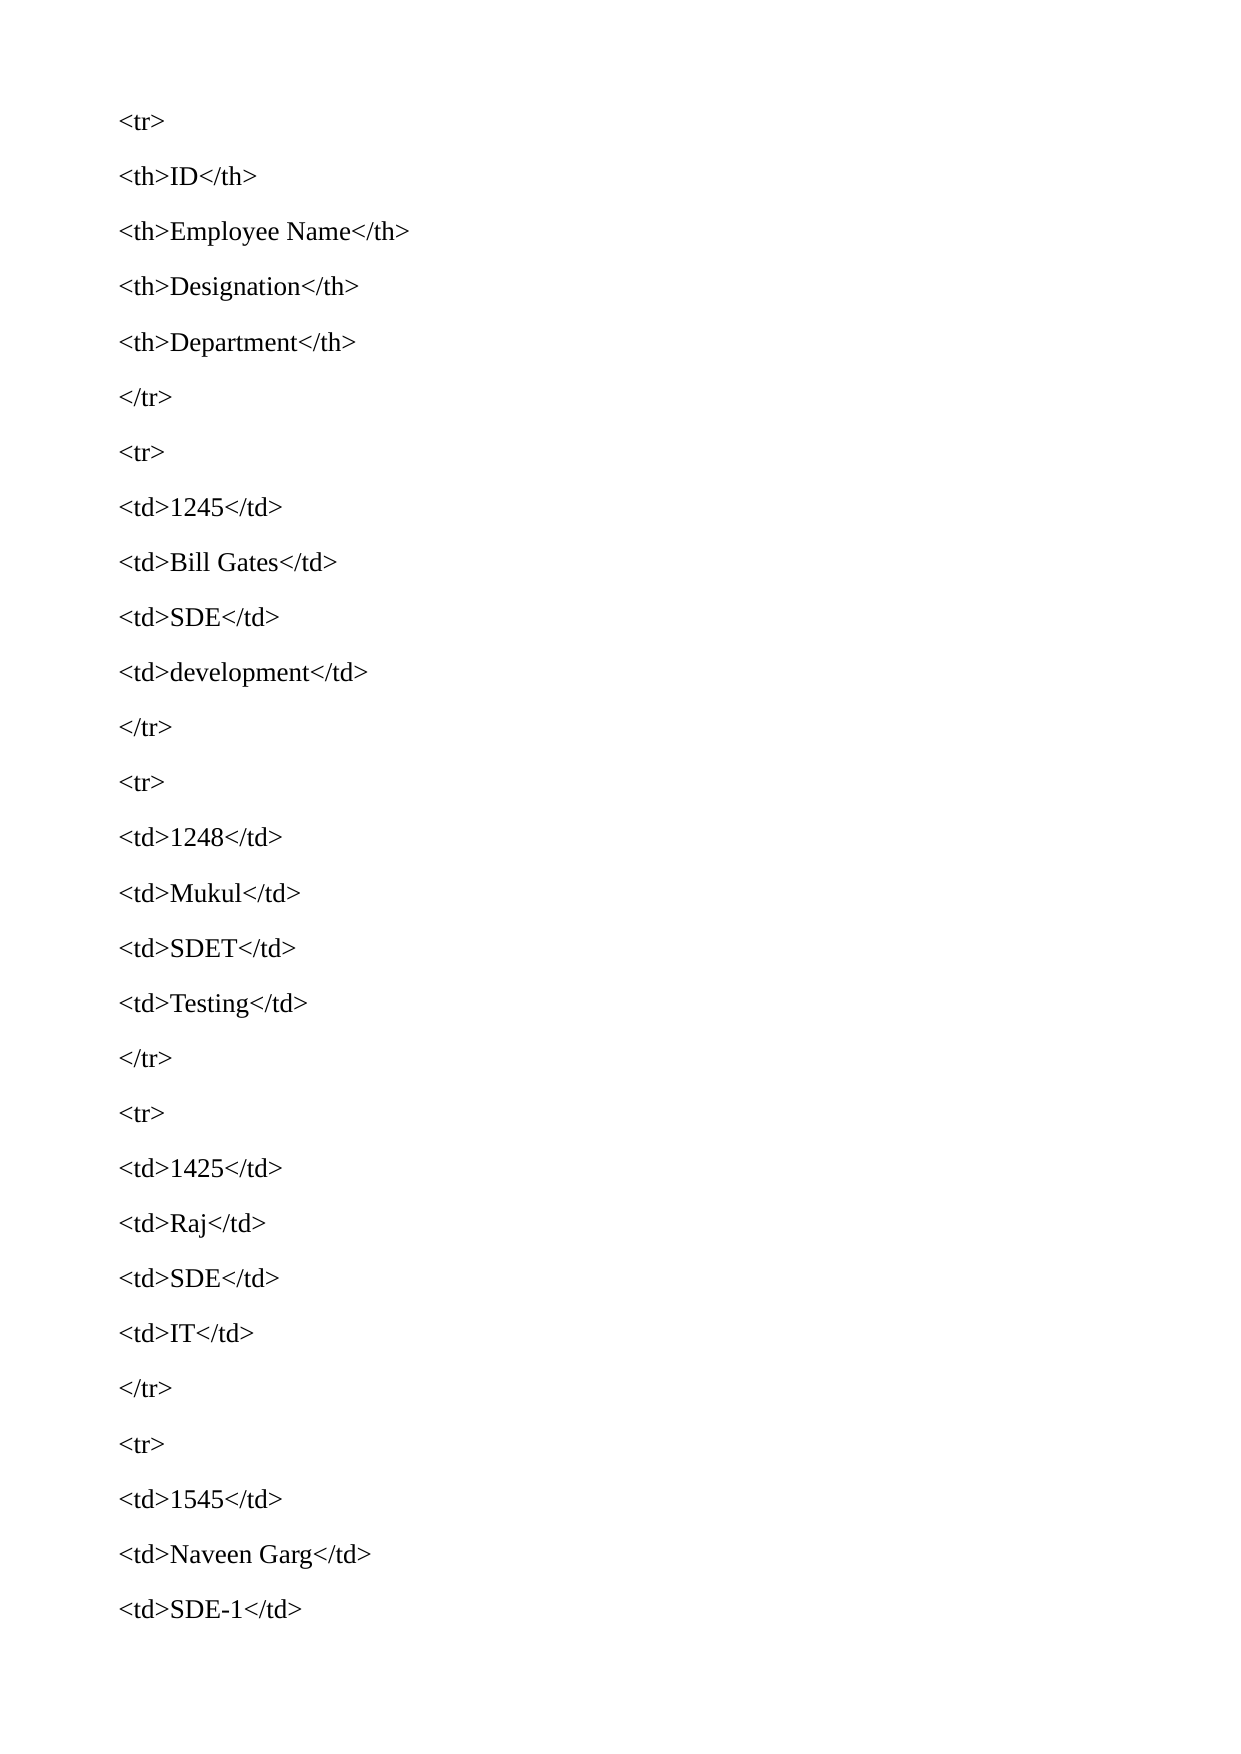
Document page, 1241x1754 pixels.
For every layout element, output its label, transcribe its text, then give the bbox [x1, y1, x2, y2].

text <td>SDE</td> [118, 1275, 1122, 1291]
text </tr> [118, 724, 1122, 740]
text <tr> [118, 449, 1122, 464]
text <td>Raj</td> [118, 1220, 202, 1236]
text <td>1545</td> [118, 1496, 1122, 1511]
text </tr> [118, 1055, 1122, 1070]
text <td>1248</td> [118, 834, 1122, 850]
text <td>SDE</td> [118, 614, 1122, 629]
text <td>Naveen Garg</td> [118, 1551, 1122, 1566]
text <tr> [118, 1441, 1122, 1456]
text <td>Mukul</td> [118, 889, 1122, 905]
text </tr> [118, 394, 1122, 409]
text <td>Bill Gates</td> [118, 559, 1122, 574]
text <td>1425</td> [118, 1165, 1122, 1181]
text <th>Employee Name</th> [211, 228, 248, 244]
text <td>IT</td> [118, 1330, 1122, 1346]
text <th>Employee Name</th> [248, 228, 1122, 244]
text <th>Employee Name</th> [118, 228, 209, 244]
text <td>Raj</td> [204, 1220, 1122, 1236]
text <td>development</td> [118, 669, 244, 685]
text </tr> [118, 1386, 1122, 1401]
text <th>Department</th> [205, 338, 1122, 354]
text <td>SDET</td> [118, 945, 1122, 960]
text <tr> [118, 118, 1122, 134]
text <tr> [118, 1110, 1122, 1126]
text <td>Testing</td> [118, 1000, 1122, 1015]
text <tr> [118, 779, 1122, 795]
text <th>Designation</th> [118, 283, 1122, 299]
text <th>Department</th> [118, 338, 207, 354]
text <td>1245</td> [118, 504, 1122, 519]
text <th>ID</th> [118, 173, 1122, 189]
text <td>SDE-1</td> [118, 1606, 1122, 1621]
text <td>development</td> [246, 669, 1122, 685]
